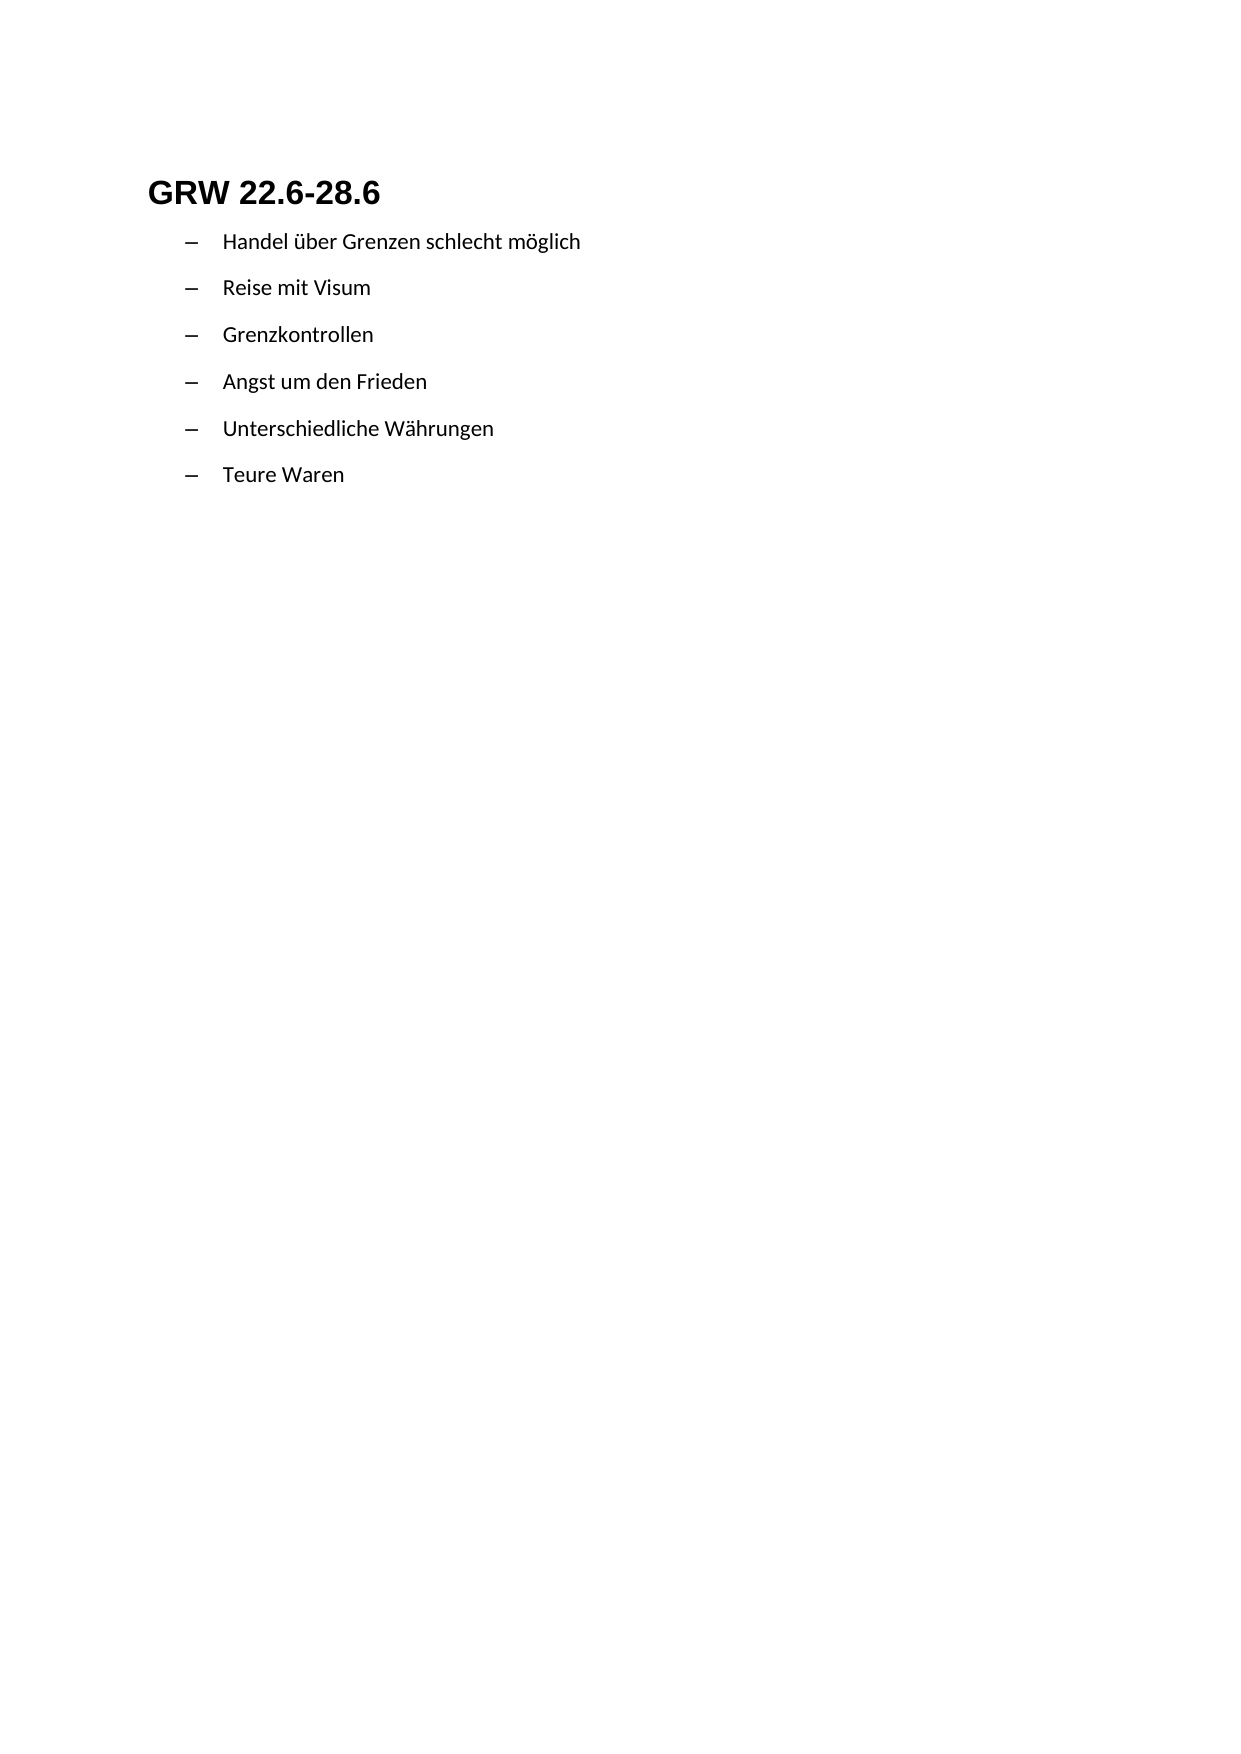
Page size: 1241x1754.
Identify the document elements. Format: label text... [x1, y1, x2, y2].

list Angst um den Frieden [185, 367, 1093, 395]
list Handel über Grenzen schlecht möglich [185, 227, 1093, 255]
list Unterschiedliche Währungen [185, 414, 1093, 442]
list Grenzkontrollen [185, 320, 1093, 348]
list Teure Waren [185, 461, 1093, 489]
list Reise mit Visum [185, 273, 1093, 302]
subtitle GRW 22.6-28.6 [148, 173, 1093, 211]
